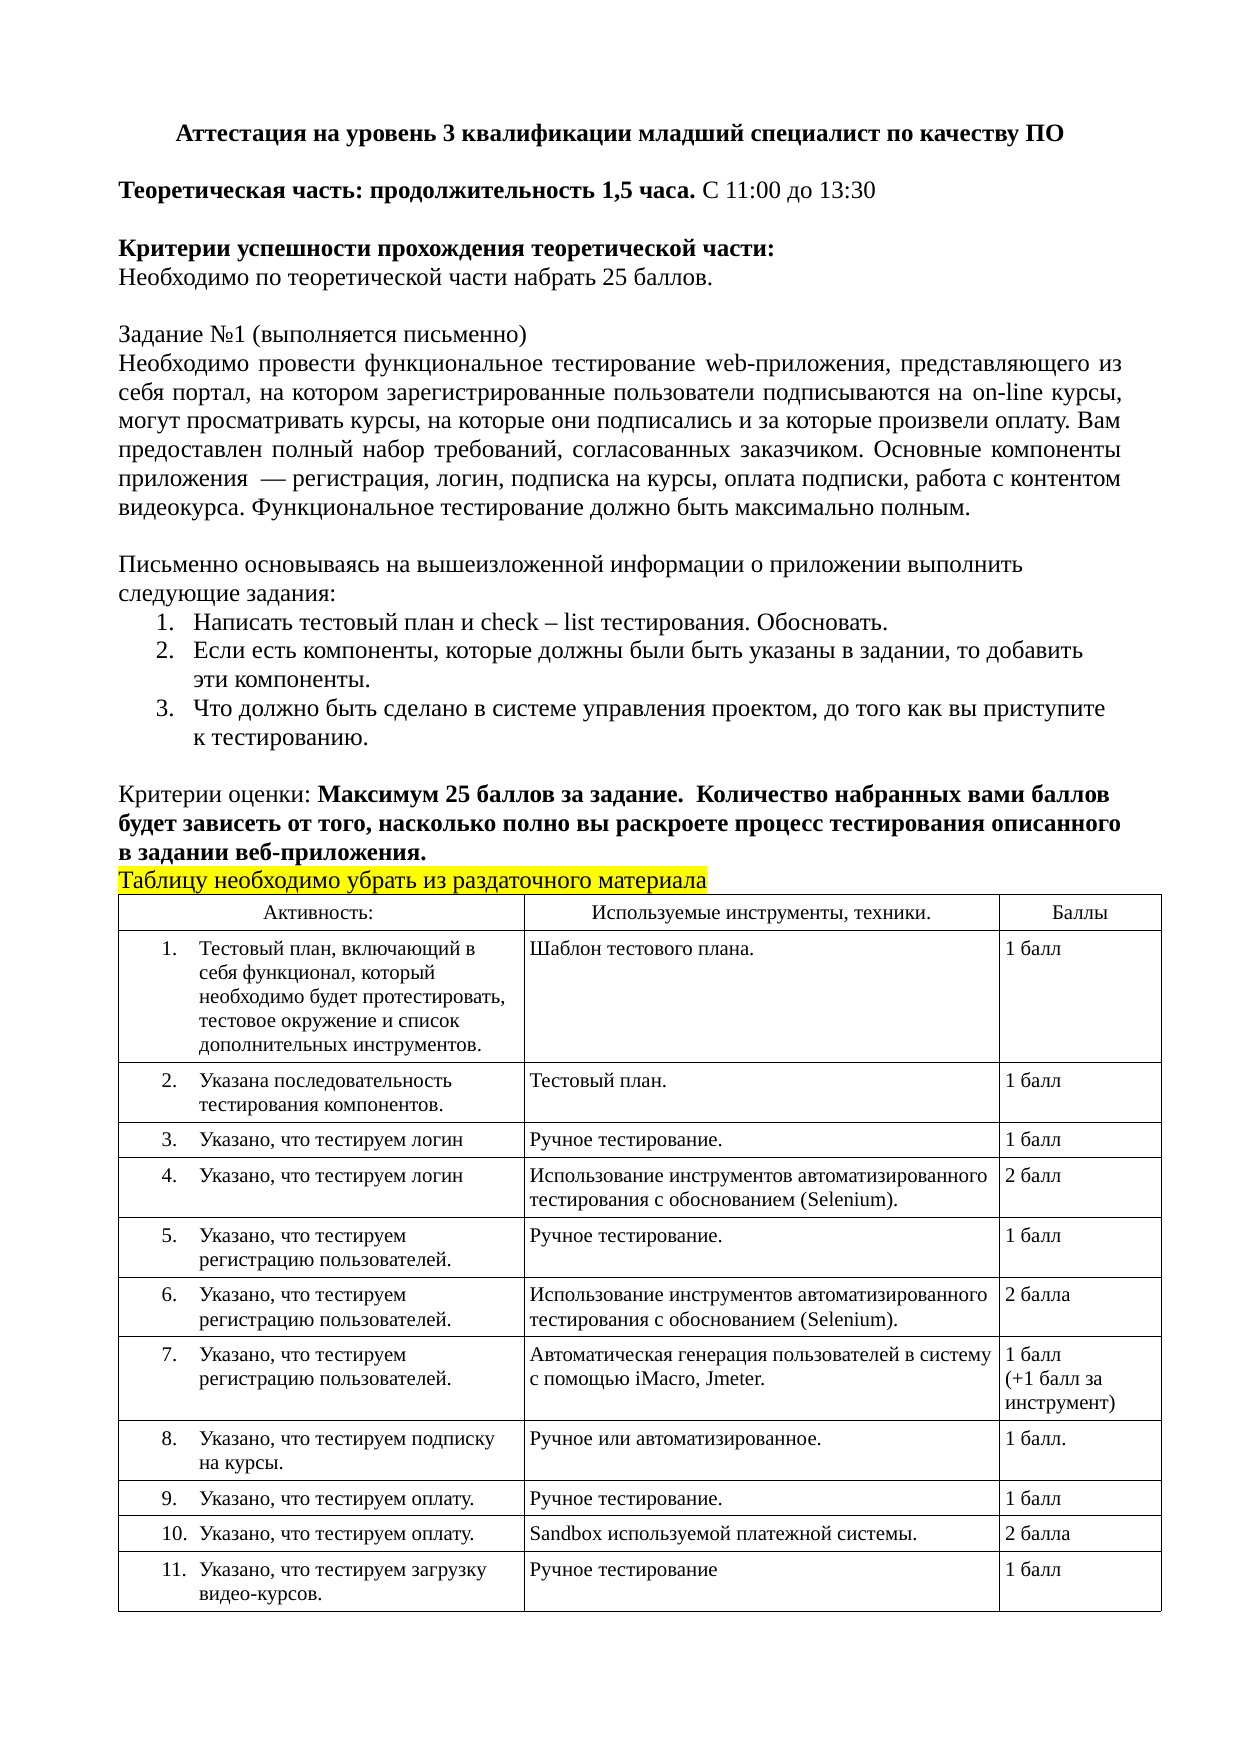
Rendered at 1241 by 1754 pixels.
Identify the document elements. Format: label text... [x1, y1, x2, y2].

table_cell 1 балл (+1 балл за инструмент) [1000, 1337, 1161, 1420]
table_cell Указано, что тестируем логин [119, 1158, 524, 1217]
table_cell Указано, что тестируем оплату. [119, 1481, 524, 1515]
table_cell Указано, что тестируем подписку на курсы. [119, 1421, 524, 1480]
table_cell Тестовый план, включающий в себя функционал, который необходимо будет протестировать, тестовое окружение и список дополнительных инструментов. [119, 931, 524, 1062]
text Задание №1 (выполняется письменно) [118, 319, 1122, 348]
table_cell Указано, что тестируем загрузку видео-курсов. [119, 1552, 524, 1611]
table_cell Тестовый план. [525, 1063, 999, 1122]
table_header Баллы [1000, 895, 1161, 930]
table_cell 1 балл. [1000, 1421, 1161, 1480]
table_cell Указано, что тестируем регистрацию пользователей. [119, 1218, 524, 1277]
table_cell 1 балл [1000, 1123, 1161, 1157]
list Если есть компоненты, которые должны были быть указаны в задании, то добавить эти компоненты. [156, 636, 1122, 693]
table_cell Ручное тестирование. [525, 1123, 999, 1157]
table_cell Шаблон тестового плана. [525, 931, 999, 1062]
table_cell Указано, что тестируем регистрацию пользователей. [119, 1337, 524, 1420]
table_cell Указано, что тестируем логин [119, 1123, 524, 1157]
table_cell 2 балла [1000, 1516, 1161, 1551]
table_header Активность: [119, 895, 524, 930]
text Необходимо провести функциональное тестирование web-приложения, представляющего из себя портал, на котором зарегистрированные пользователи подписываются на on-line курсы, могут просматривать курсы, на которые они подписались и за которые произвели оплату. Вам предоставлен полный набор требований, согласованных заказчиком. Основные компоненты приложения — регистрация, логин, подписка на курсы, оплата подписки, работа с контентом видеокурса. Функциональное тестирование должно быть максимально полным. [118, 348, 1122, 521]
table_cell Указано, что тестируем оплату. [119, 1516, 524, 1551]
table_cell Использование инструментов автоматизированного тестирования с обоснованием (Selenium). [525, 1278, 999, 1336]
text Критерии успешности прохождения теоретической части: [118, 233, 1122, 262]
table_cell Использование инструментов автоматизированного тестирования с обоснованием (Selenium). [525, 1158, 999, 1217]
table_cell Ручное тестирование. [525, 1218, 999, 1277]
table_cell Указано, что тестируем регистрацию пользователей. [119, 1278, 524, 1336]
table_cell 1 балл [1000, 1063, 1161, 1122]
table_header Используемые инструменты, техники. [525, 895, 999, 930]
table_cell Указана последовательность тестирования компонентов. [119, 1063, 524, 1122]
list Написать тестовый план и check – list тестирования. Обосновать. [156, 607, 1122, 636]
text Необходимо по теоретической части набрать 25 баллов. [118, 262, 1122, 291]
table_cell Ручное тестирование. [525, 1481, 999, 1515]
table_cell 1 балл [1000, 1552, 1161, 1611]
table_cell Автоматическая генерация пользователей в систему с помощью iMacro, Jmeter. [525, 1337, 999, 1420]
text Таблицу необходимо убрать из раздаточного материала [118, 866, 1122, 894]
table_cell Ручное или автоматизированное. [525, 1421, 999, 1480]
text Критерии оценки: Максимум 25 баллов за задание. Количество набранных вами баллов будет зависеть от того, насколько полно вы раскроете процесс тестирования описанного в задании веб-приложения. [118, 779, 1122, 866]
text Аттестация на уровень 3 квалификации младший специалист по качеству ПО [118, 118, 1122, 147]
table_cell 2 балла [1000, 1278, 1161, 1336]
table_cell 2 балл [1000, 1158, 1161, 1217]
table_cell 1 балл [1000, 1218, 1161, 1277]
text Письменно основываясь на вышеизложенной информации о приложении выполнить следующие задания: [118, 549, 1122, 607]
text Теоретическая часть: продолжительность 1,5 часа. С 11:00 до 13:30 [118, 176, 1122, 204]
list Что должно быть сделано в системе управления проектом, до того как вы приступите к тестированию. [156, 693, 1122, 751]
table_cell Sandbox используемой платежной системы. [525, 1516, 999, 1551]
table_cell 1 балл [1000, 931, 1161, 1062]
table_cell 1 балл [1000, 1481, 1161, 1515]
table_cell Ручное тестирование [525, 1552, 999, 1611]
